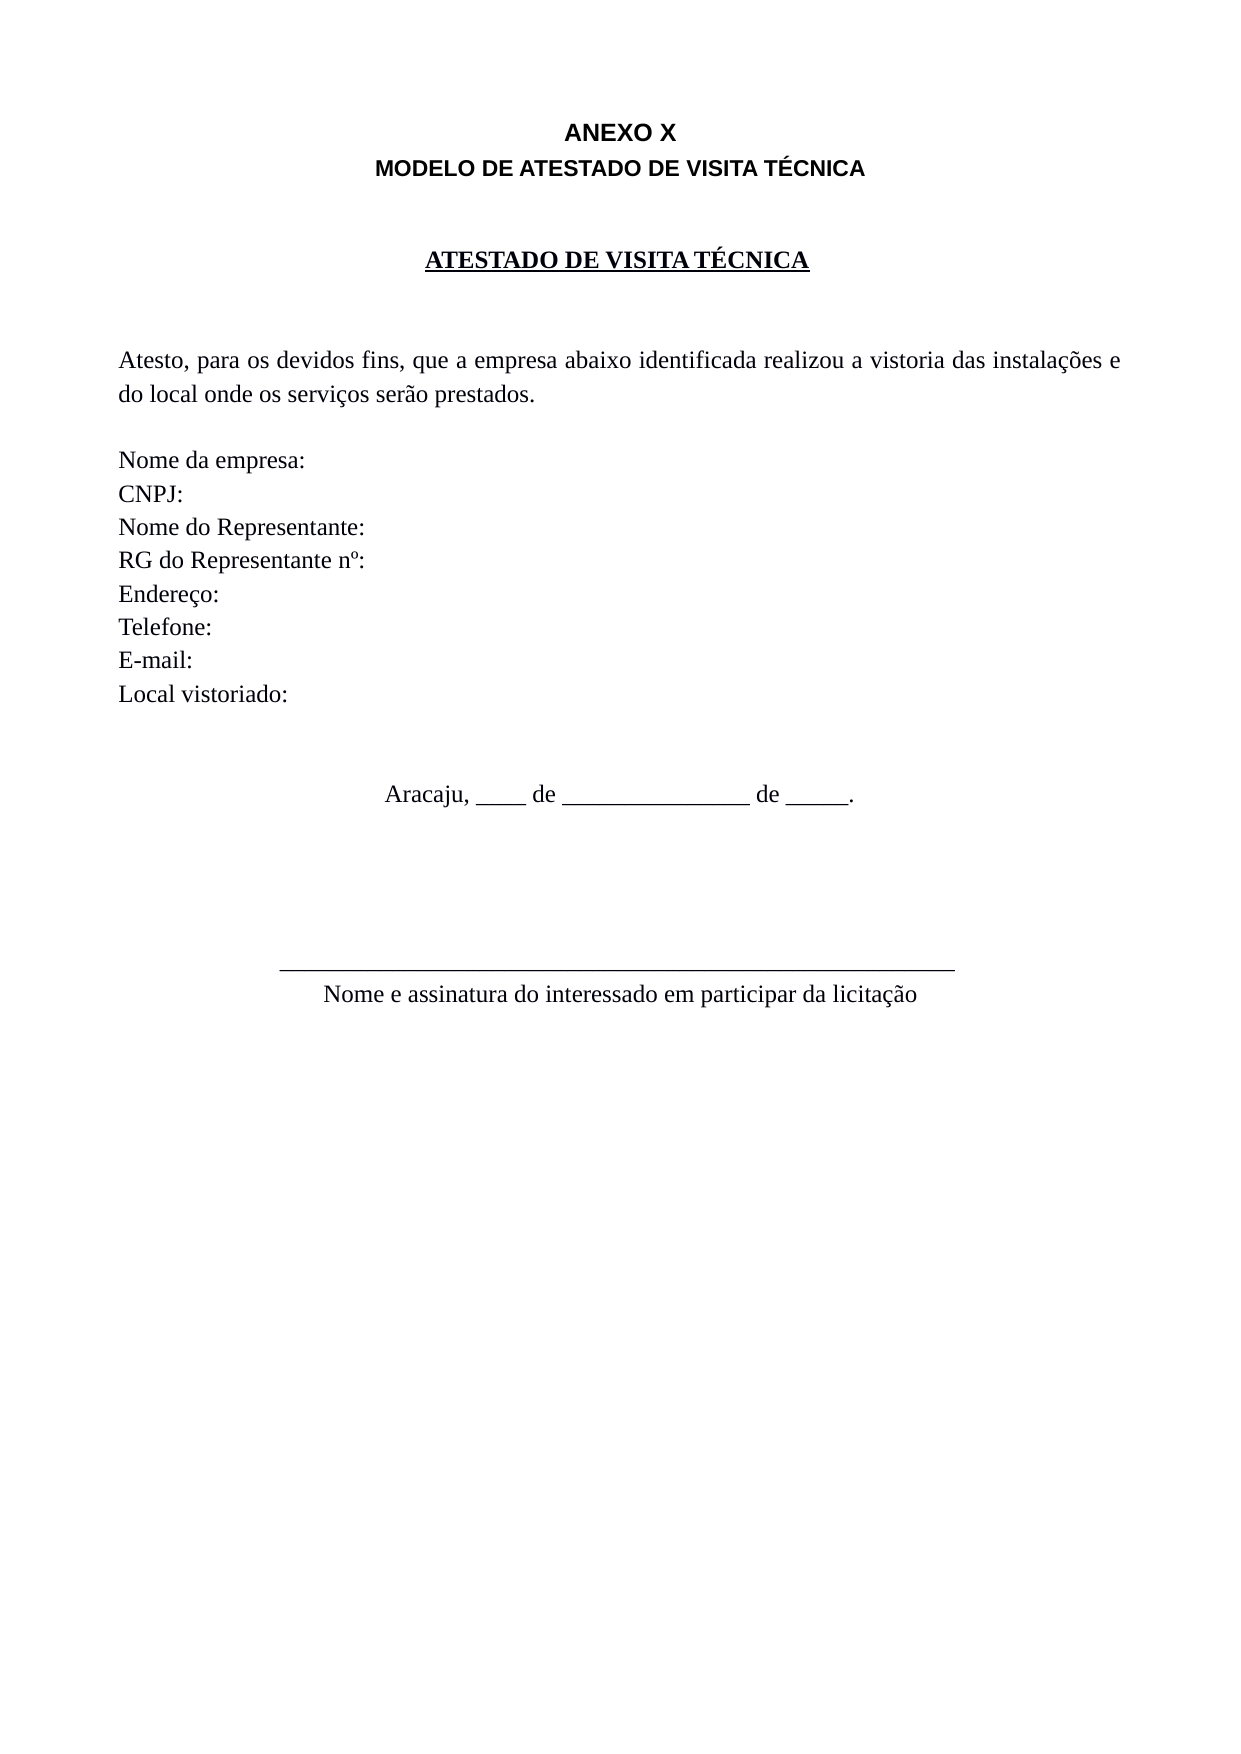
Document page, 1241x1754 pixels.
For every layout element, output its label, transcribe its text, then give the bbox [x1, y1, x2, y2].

text Aracaju, ____ de _______________ de _____. [118, 775, 1122, 809]
text CNPJ: [118, 475, 1122, 509]
text Local vistoriado: [118, 675, 1122, 709]
text Nome e assinatura do interessado em participar da licitação [118, 975, 1122, 1009]
text Nome da empresa: [118, 442, 1122, 475]
text E-mail: [118, 642, 1122, 675]
text Endereço: [118, 575, 1122, 609]
text Nome do Representante: [118, 509, 1122, 542]
text Telefone: [118, 609, 1122, 642]
text Atesto, para os devidos fins, que a empresa abaixo identificada realizou a vistoria das instalações e do local onde os serviços serão prestados. [118, 342, 1122, 409]
text ATESTADO DE VISITA TÉCNICA [118, 242, 1122, 275]
text ______________________________________________________ [118, 942, 1122, 975]
text RG do Representante nº: [118, 542, 1122, 575]
